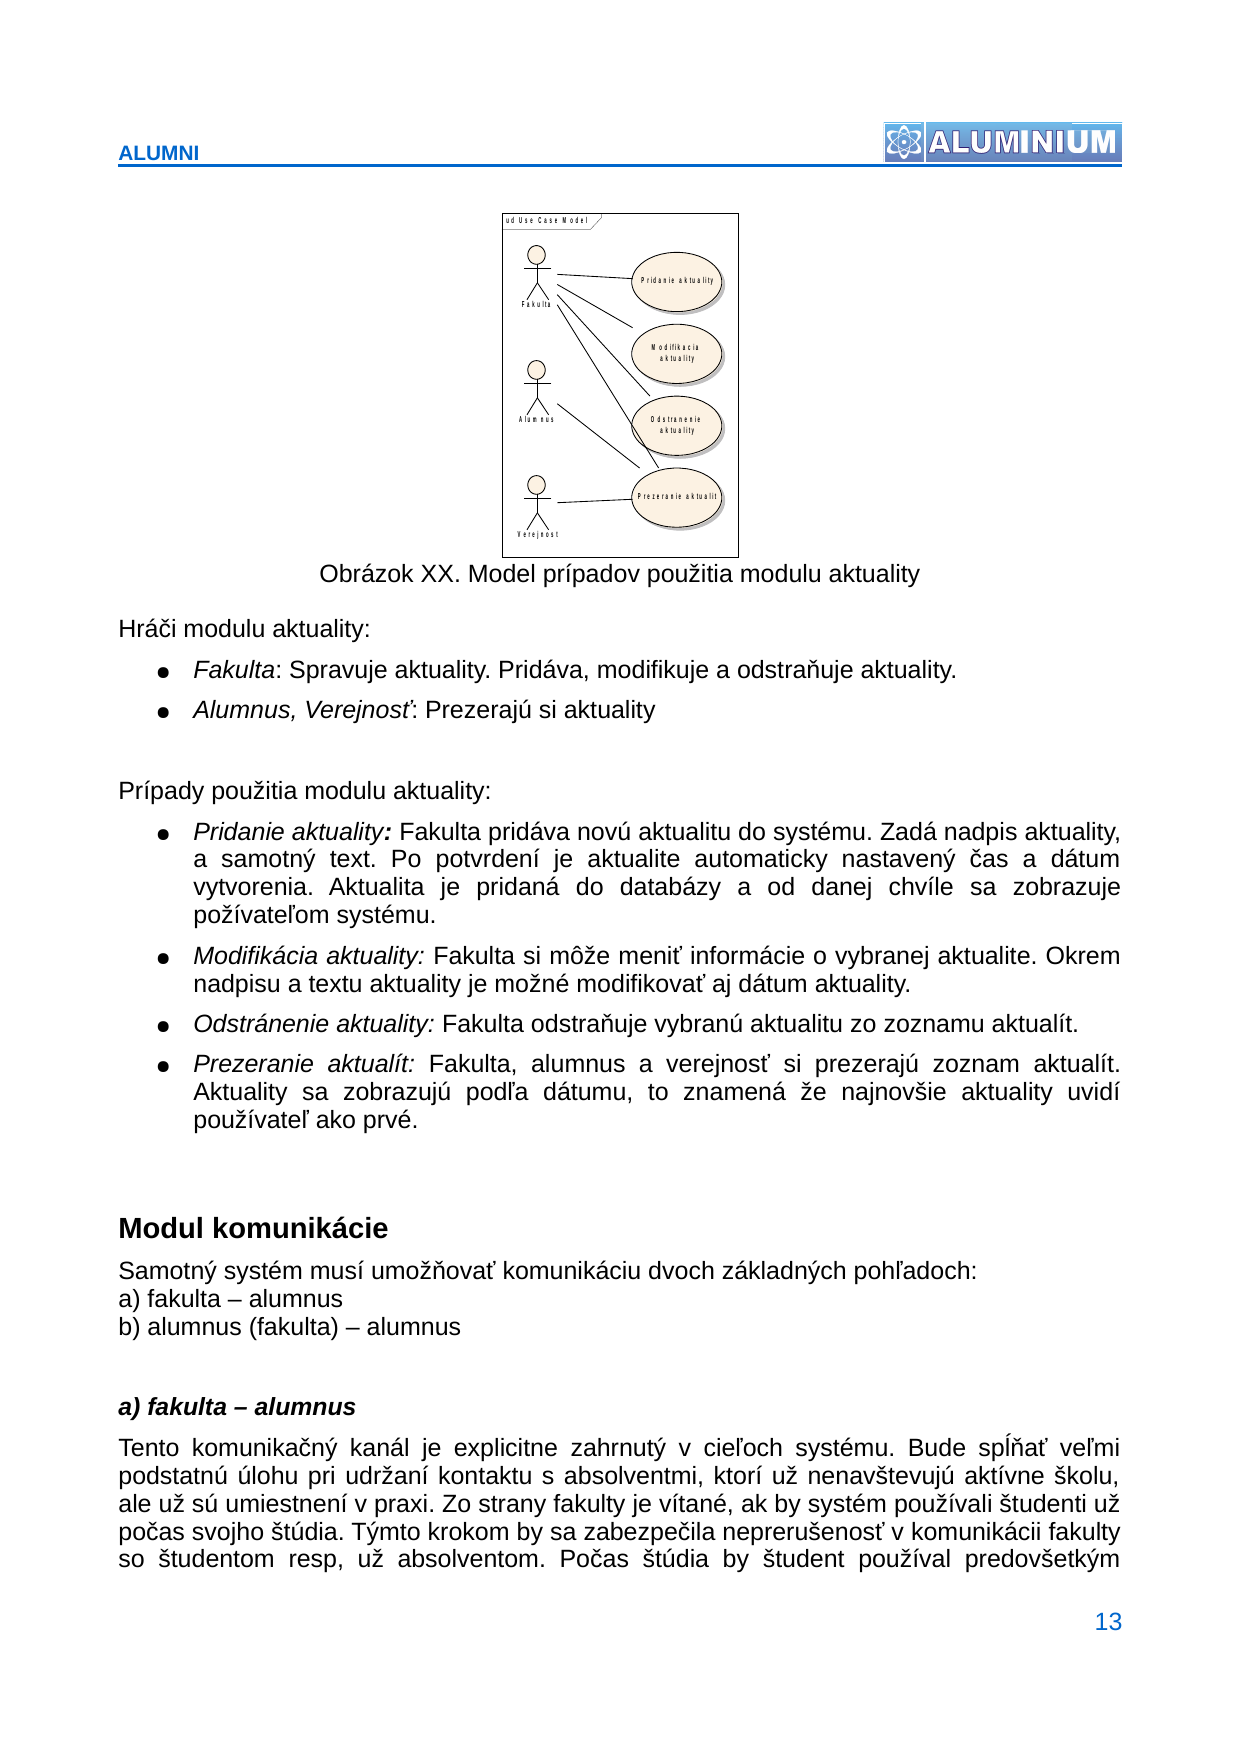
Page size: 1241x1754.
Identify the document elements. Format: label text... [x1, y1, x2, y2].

text b) alumnus (fakulta) – alumnus [118, 1312, 1122, 1340]
text a) fakulta – alumnus [118, 1284, 1122, 1312]
subtitle a) fakulta – alumnus [118, 1393, 1122, 1421]
text Tento komunikačný kanál je explicitne zahrnutý v cieľoch systému. Bude spĺňať veľmi podstatnú úlohu pri udržaní kontaktu s absolventmi, ktorí už nenavštevujú aktívne školu, ale už sú umiestnení v praxi. Zo strany fakulty je vítané, ak by systém používali študenti už počas svojho štúdia. Týmto krokom by sa zabezpečila neprerušenosť v komunikácii fakulty so študentom resp, už absolventom. Počas štúdia by študent používal predovšetkým [118, 1433, 1122, 1573]
text Prípady použitia modulu aktuality: [118, 777, 1122, 805]
list Fakulta: Spravuje aktuality. Pridáva, modifikuje a odstraňuje aktuality. [156, 656, 1122, 683]
list Prezeranie aktualít: Fakulta, alumnus a verejnosť si prezerajú zoznam aktualít. Aktuality sa zobrazujú podľa dátumu, to znamená že najnovšie aktuality uvidí používateľ ako prvé. [156, 1050, 1122, 1134]
list Odstránenie aktuality: Fakulta odstraňuje vybranú aktualitu zo zoznamu aktualít. [156, 1010, 1122, 1038]
list Modifikácia aktuality: Fakulta si môže meniť informácie o vybranej aktualite. Okrem nadpisu a textu aktuality je možné modifikovať aj dátum aktuality. [156, 941, 1122, 997]
text Obrázok XX. Model prípadov použitia modulu aktuality [118, 196, 1122, 587]
text Hráči modulu aktuality: [118, 615, 1122, 643]
list Pridanie aktuality: Fakulta pridáva novú aktualitu do systému. Zadá nadpis aktuality, a samotný text. Po potvrdení je aktualite automaticky nastavený čas a dátum vytvorenia. Aktualita je pridaná do databázy a od danej chvíle sa zobrazuje požívateľom systému. [156, 817, 1122, 929]
subtitle Modul komunikácie [118, 1212, 1122, 1244]
text Samotný systém musí umožňovať komunikáciu dvoch základných pohľadoch: [118, 1257, 1122, 1284]
list Alumnus, Verejnosť: Prezerajú si aktuality [156, 696, 1122, 724]
